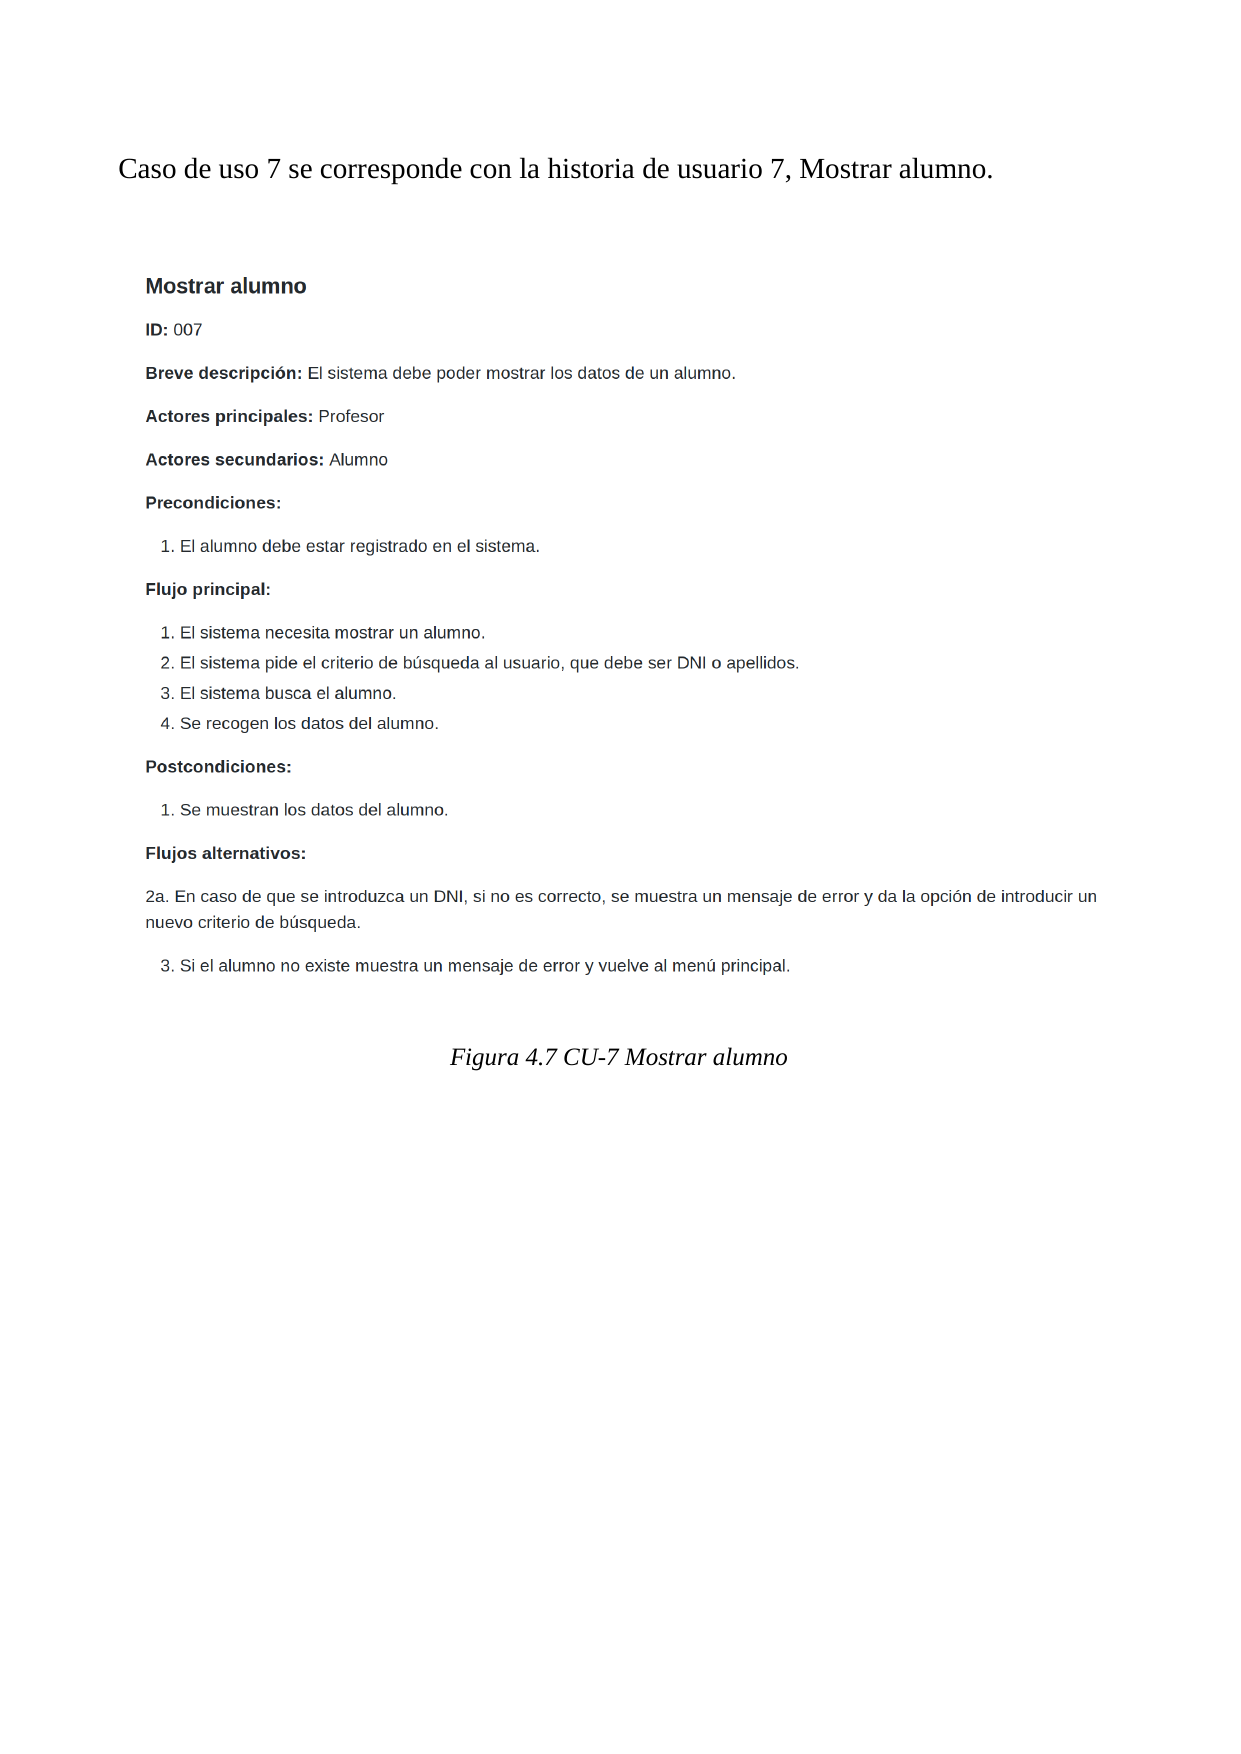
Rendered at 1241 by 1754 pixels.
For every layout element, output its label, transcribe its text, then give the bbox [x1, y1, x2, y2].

picture [118, 252, 1123, 1009]
text Figura 4.7 CU-7 Mostrar alumno [118, 1042, 1122, 1071]
text Caso de uso 7 se corresponde con la historia de usuario 7, Mostrar alumno. [118, 152, 1122, 185]
